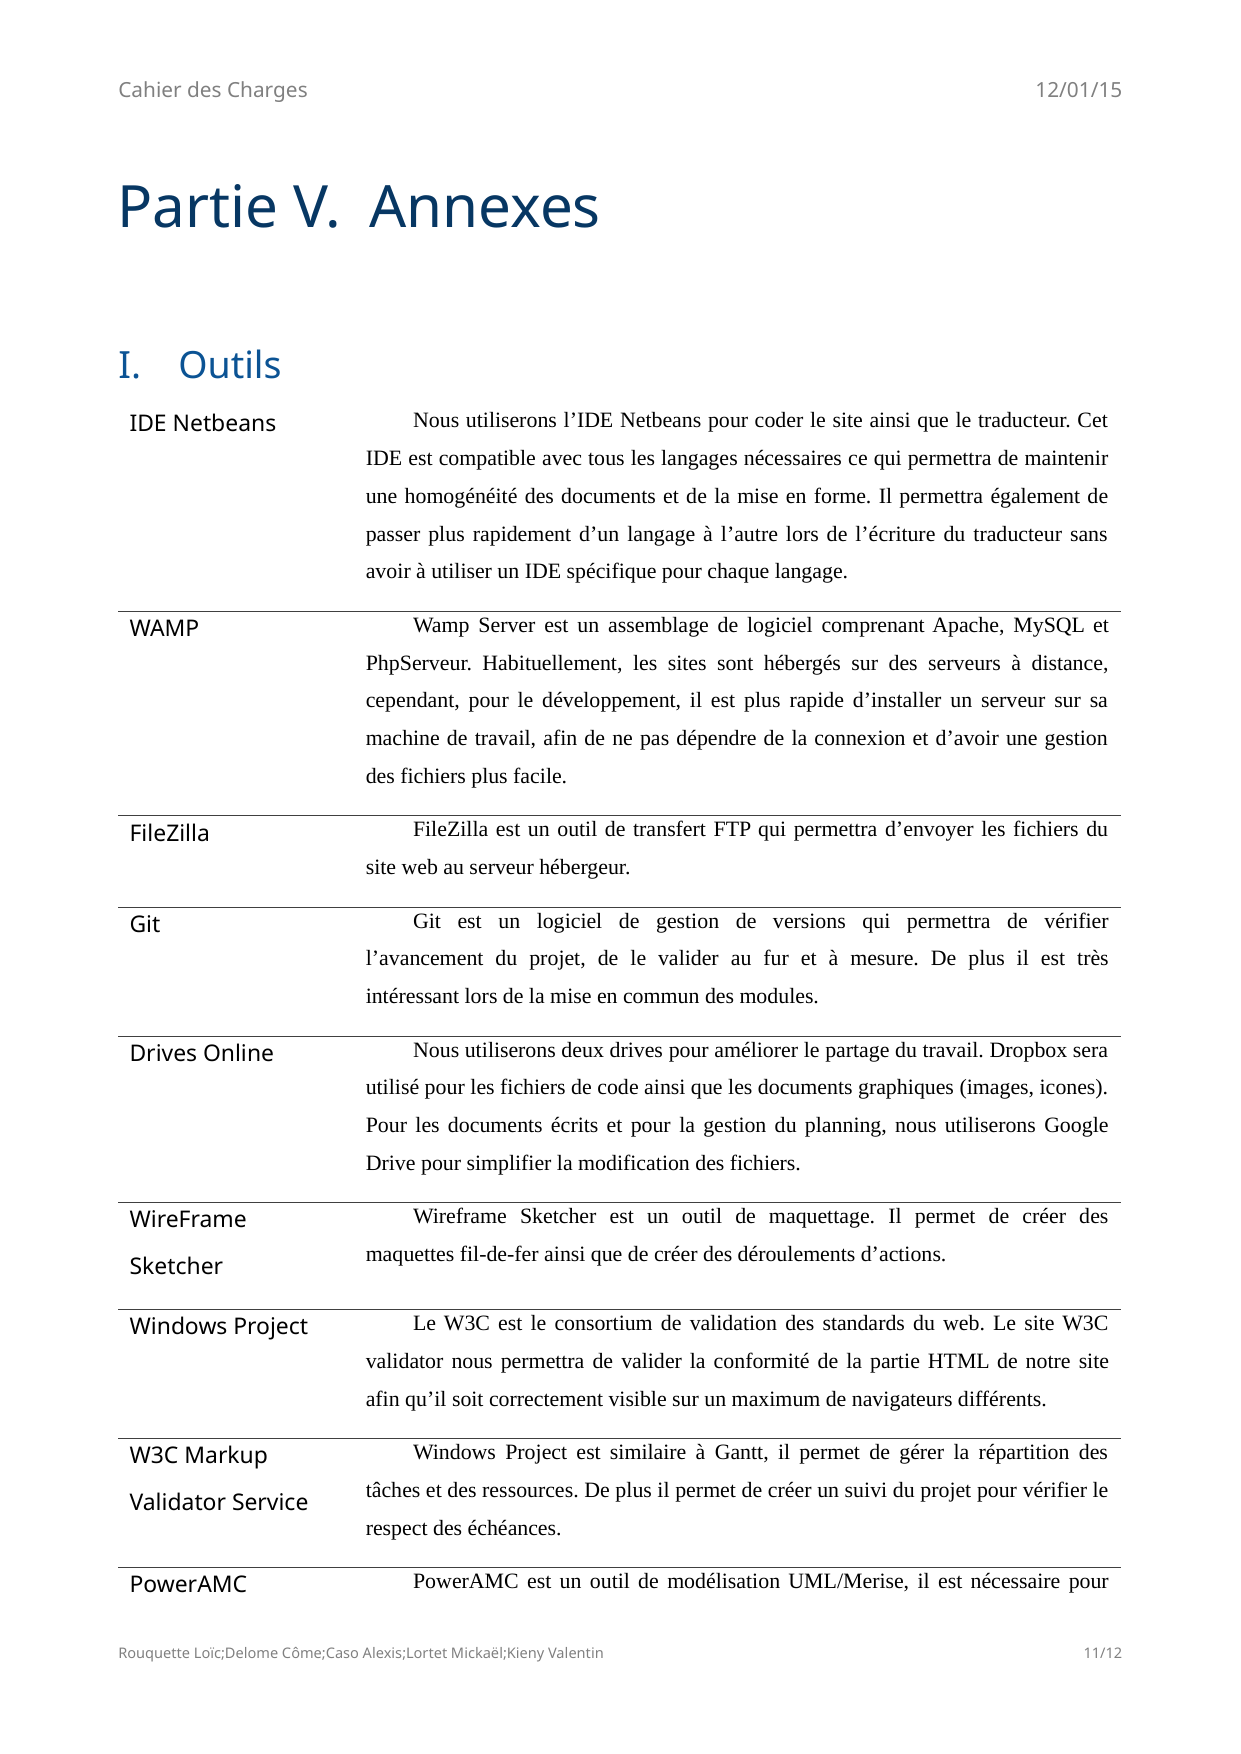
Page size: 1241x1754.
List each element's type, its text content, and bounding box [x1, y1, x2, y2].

table_cell PowerAMC est un outil de modélisation UML/Merise, il est nécessaire pour [354, 1568, 1121, 1627]
table_cell Nous utiliserons deux drives pour améliorer le partage du travail. Dropbox sera utilisé pour les fichiers de code ainsi que les documents graphiques (images, icones). Pour les documents écrits et pour la gestion du planning, nous utiliserons Google Drive pour simplifier la modification des fichiers. [354, 1037, 1121, 1202]
table_cell FileZilla est un outil de transfert FTP qui permettra d’envoyer les fichiers du site web au serveur hébergeur. [354, 816, 1121, 907]
table_cell Wamp Server est un assemblage de logiciel comprenant Apache, MySQL et PhpServeur. Habituellement, les sites sont hébergés sur des serveurs à distance, cependant, pour le développement, il est plus rapide d’installer un serveur sur sa machine de travail, afin de ne pas dépendre de la connexion et d’avoir une gestion des fichiers plus facile. [354, 612, 1121, 815]
table_cell Git est un logiciel de gestion de versions qui permettra de vérifier l’avancement du projet, de le valider au fur et à mesure. De plus il est très intéressant lors de la mise en commun des modules. [354, 908, 1121, 1036]
subtitle Annexes [117, 164, 1122, 244]
table_cell FileZilla [118, 816, 354, 907]
table_header IDE Netbeans [118, 407, 354, 611]
table_cell WAMP [118, 612, 354, 815]
table_cell Windows Project [118, 1310, 354, 1438]
table_cell Windows Project est similaire à Gantt, il permet de gérer la répartition des tâches et des ressources. De plus il permet de créer un suivi du projet pour vérifier le respect des échéances. [354, 1439, 1121, 1567]
table_cell Le W3C est le consortium de validation des standards du web. Le site W3C validator nous permettra de valider la conformité de la partie HTML de notre site afin qu’il soit correctement visible sur un maximum de navigateurs différents. [354, 1310, 1121, 1438]
table_cell Wireframe Sketcher est un outil de maquettage. Il permet de créer des maquettes fil-de-fer ainsi que de créer des déroulements d’actions. [354, 1203, 1121, 1309]
table_cell PowerAMC [118, 1568, 354, 1627]
table_cell WireFrame Sketcher [118, 1203, 354, 1309]
table_header Nous utiliserons l’IDE Netbeans pour coder le site ainsi que le traducteur. Cet IDE est compatible avec tous les langages nécessaires ce qui permettra de maintenir une homogénéité des documents et de la mise en forme. Il permettra également de passer plus rapidement d’un langage à l’autre lors de l’écriture du traducteur sans avoir à utiliser un IDE spécifique pour chaque langage. [354, 407, 1121, 611]
table_cell Drives Online [118, 1037, 354, 1202]
subtitle Outils [118, 338, 1122, 389]
table_cell W3C Markup Validator Service [118, 1439, 354, 1567]
table_cell Git [118, 908, 354, 1036]
